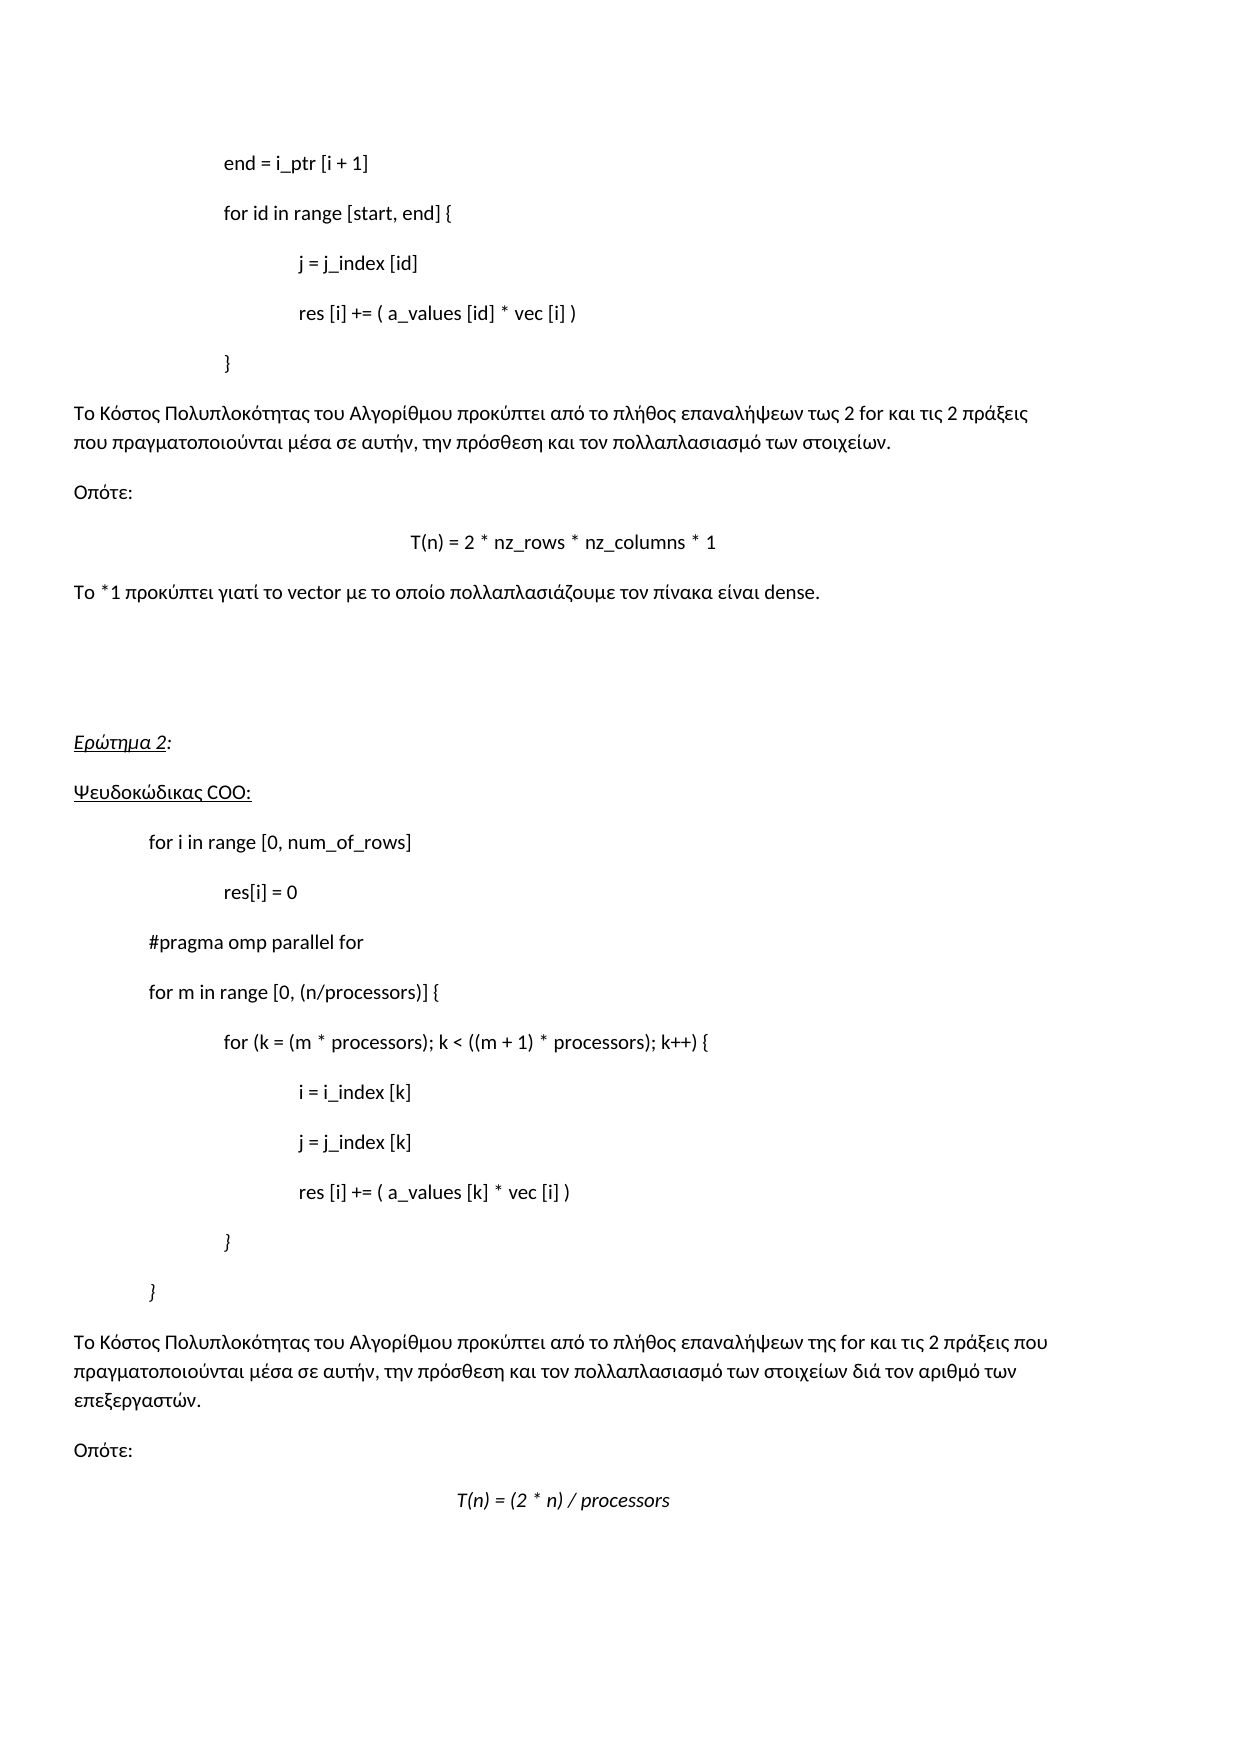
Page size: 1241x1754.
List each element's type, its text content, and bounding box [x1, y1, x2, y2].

text for m in range [0, (n/processors)] { [74, 979, 1053, 1004]
text j = j_index [k] [74, 1129, 1053, 1154]
text T(n) = (2 * n) / processors [74, 1487, 1053, 1513]
text } [74, 1279, 1053, 1304]
text Ερώτημα 2: [74, 729, 1053, 754]
text Το *1 προκύπτει γιατί το vector με το οποίο πολλαπλασιάζουμε τον πίνακα είναι dense. [74, 579, 1053, 604]
text To Κόστος Πολυπλοκότητας του Αλγορίθμου προκύπτει από το πλήθος επαναλήψεων τως 2 for και τις 2 πράξεις που πραγματοποιούνται μέσα σε αυτήν, την πρόσθεση και τον πολλαπλασιασμό των στοιχείων. [74, 400, 1053, 454]
text for id in range [start, end] { [74, 200, 1053, 225]
text #pragma omp parallel for [74, 929, 1053, 954]
text res [i] += ( a_values [k] * vec [i] ) [74, 1179, 1053, 1204]
text i = i_index [k] [74, 1079, 1053, 1104]
text } [74, 350, 1053, 375]
text Ψευδοκώδικας COO: [74, 779, 1053, 804]
text Οπότε: [74, 479, 1053, 504]
text To Κόστος Πολυπλοκότητας του Αλγορίθμου προκύπτει από το πλήθος επαναλήψεων της for και τις 2 πράξεις που πραγματοποιούνται μέσα σε αυτήν, την πρόσθεση και τον πολλαπλασιασμό των στοιχείων διά τον αριθμό των επεξεργαστών. [74, 1329, 1053, 1413]
text } [74, 1229, 1053, 1254]
text for (k = (m * processors); k < ((m + 1) * processors); k++) { [74, 1029, 1053, 1054]
text res [i] += ( a_values [id] * vec [i] ) [74, 300, 1053, 325]
text T(n) = 2 * nz_rows * nz_columns * 1 [74, 529, 1053, 554]
text res[i] = 0 [74, 879, 1053, 904]
text for i in range [0, num_of_rows] [74, 829, 1053, 854]
text end = i_ptr [i + 1] [74, 150, 1053, 175]
text Οπότε: [74, 1437, 1053, 1463]
text j = j_index [id] [74, 250, 1053, 275]
